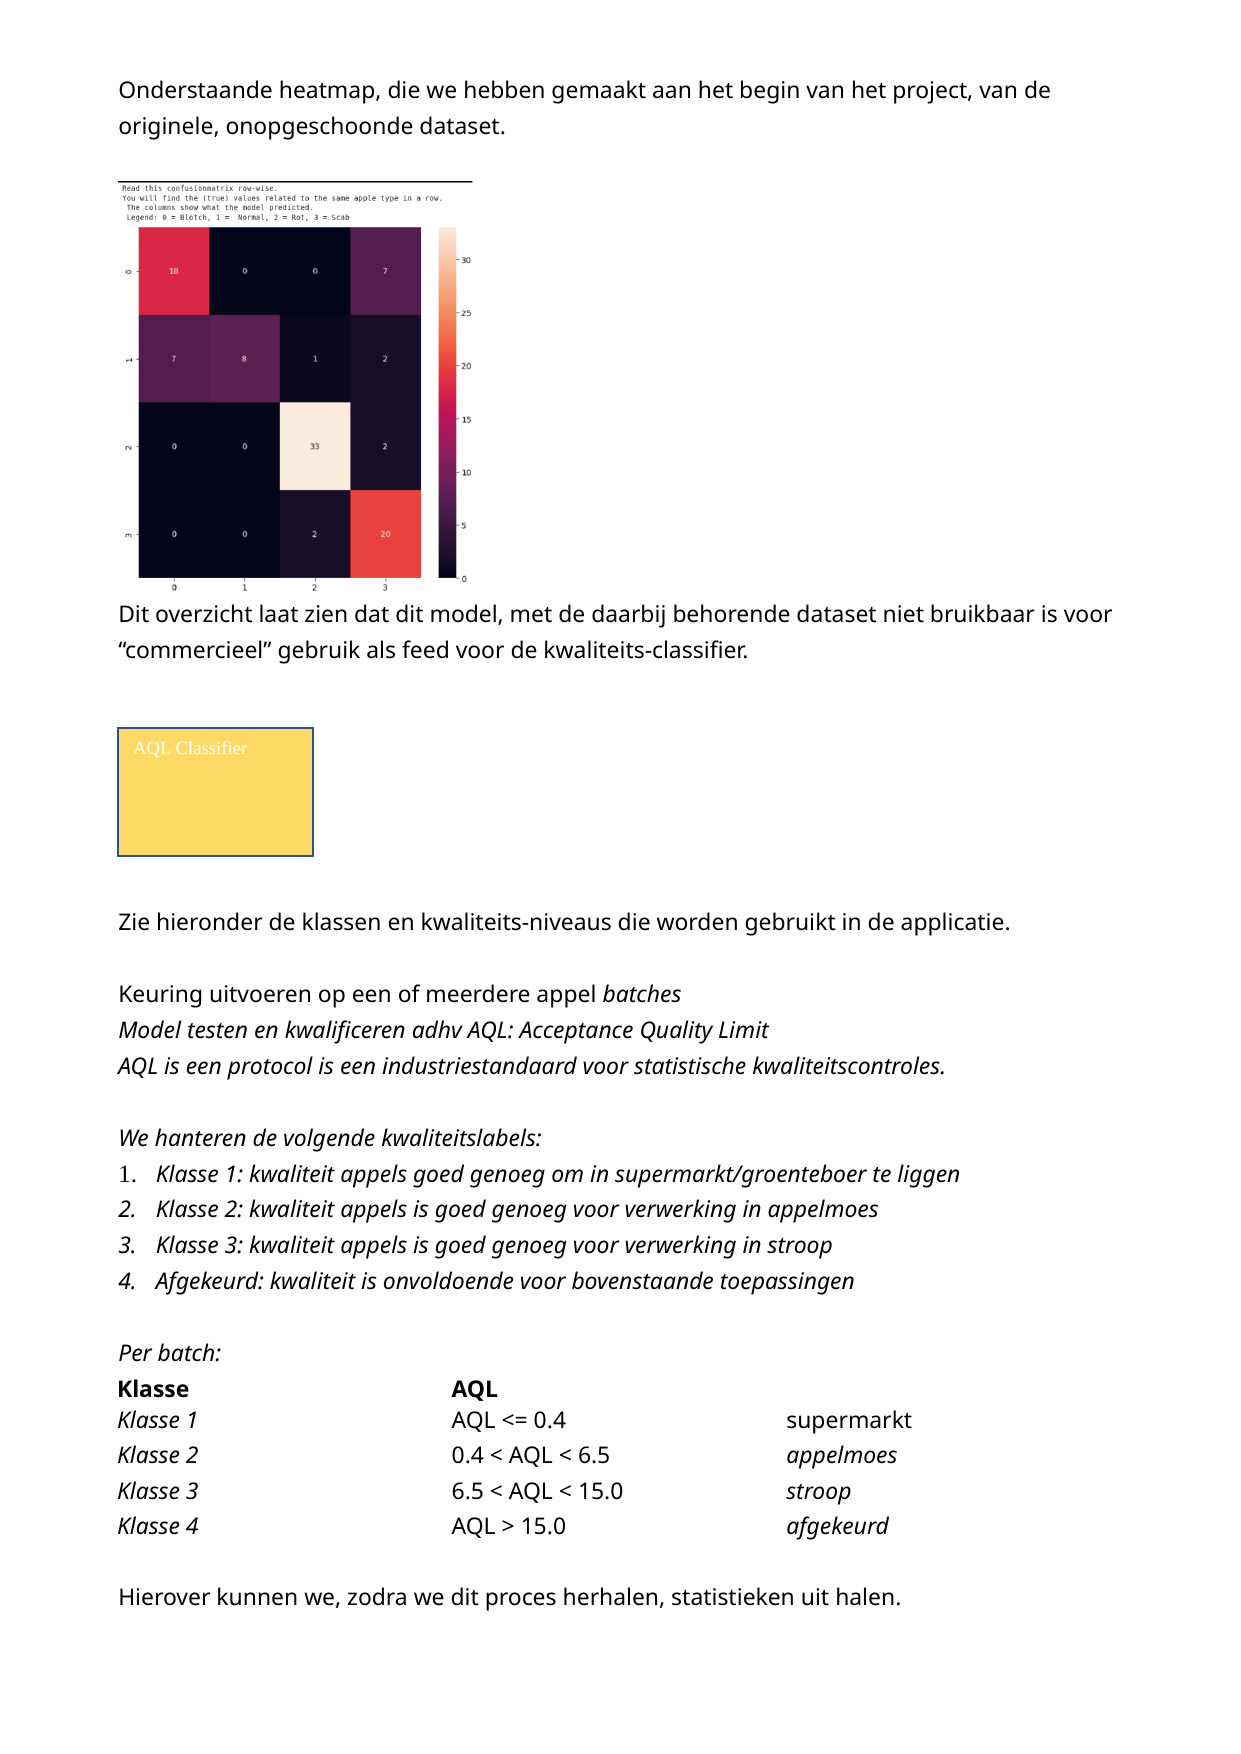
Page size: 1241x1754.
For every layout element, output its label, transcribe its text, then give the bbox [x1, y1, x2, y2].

table_cell supermarkt [785, 1404, 1120, 1439]
text Per batch: [118, 1301, 1137, 1368]
list Afgekeurd: kwaliteit is onvoldoende voor bovenstaande toepassingen [118, 1265, 1137, 1297]
table_cell Klasse 3 [116, 1475, 450, 1510]
table_cell Klasse 4 [116, 1510, 450, 1545]
table_header Klasse [116, 1373, 450, 1404]
table_cell 0.4 < AQL < 6.5 [450, 1440, 785, 1474]
table_cell afgekeurd [785, 1510, 1120, 1545]
table_cell Klasse 1 [116, 1404, 450, 1439]
text Dit overzicht laat zien dat dit model, met de daarbij behorende dataset niet bruikbaar is voor “commercieel” gebruik als feed voor de kwaliteits-classifier. [118, 598, 1137, 665]
list Klasse 1: kwaliteit appels goed genoeg om in supermarkt/groenteboer te liggen [118, 1157, 1137, 1189]
table_cell AQL > 15.0 [450, 1510, 785, 1545]
table_header AQL [450, 1373, 785, 1404]
table_cell appelmoes [785, 1440, 1120, 1474]
table_cell stroop [785, 1475, 1120, 1510]
table_cell 6.5 < AQL < 15.0 [450, 1475, 785, 1510]
list Klasse 3: kwaliteit appels is goed genoeg voor verwerking in stroop [118, 1229, 1137, 1261]
table_header [785, 1373, 1120, 1404]
list Klasse 2: kwaliteit appels is goed genoeg voor verwerking in appelmoes [118, 1193, 1137, 1225]
text Hierover kunnen we, zodra we dit proces herhalen, statistieken uit halen. [118, 1581, 1137, 1612]
text Keuring uitvoeren op een of meerdere appel batches Model testen en kwalificeren adhv AQL: Acceptance Quality Limit AQL is een protocol is een industriestandaard voor statistische kwaliteitscontroles. We hanteren de volgende kwaliteitslabels: [118, 978, 1137, 1153]
table_cell Klasse 2 [116, 1440, 450, 1474]
picture [118, 181, 473, 594]
text Onderstaande heatmap, die we hebben gemaakt aan het begin van het project, van de originele, onopgeschoonde dataset. [118, 74, 1137, 141]
table_cell AQL <= 0.4 [450, 1404, 785, 1439]
text Zie hieronder de klassen en kwaliteits-niveaus die worden gebruikt in de applicatie. [118, 906, 1137, 937]
